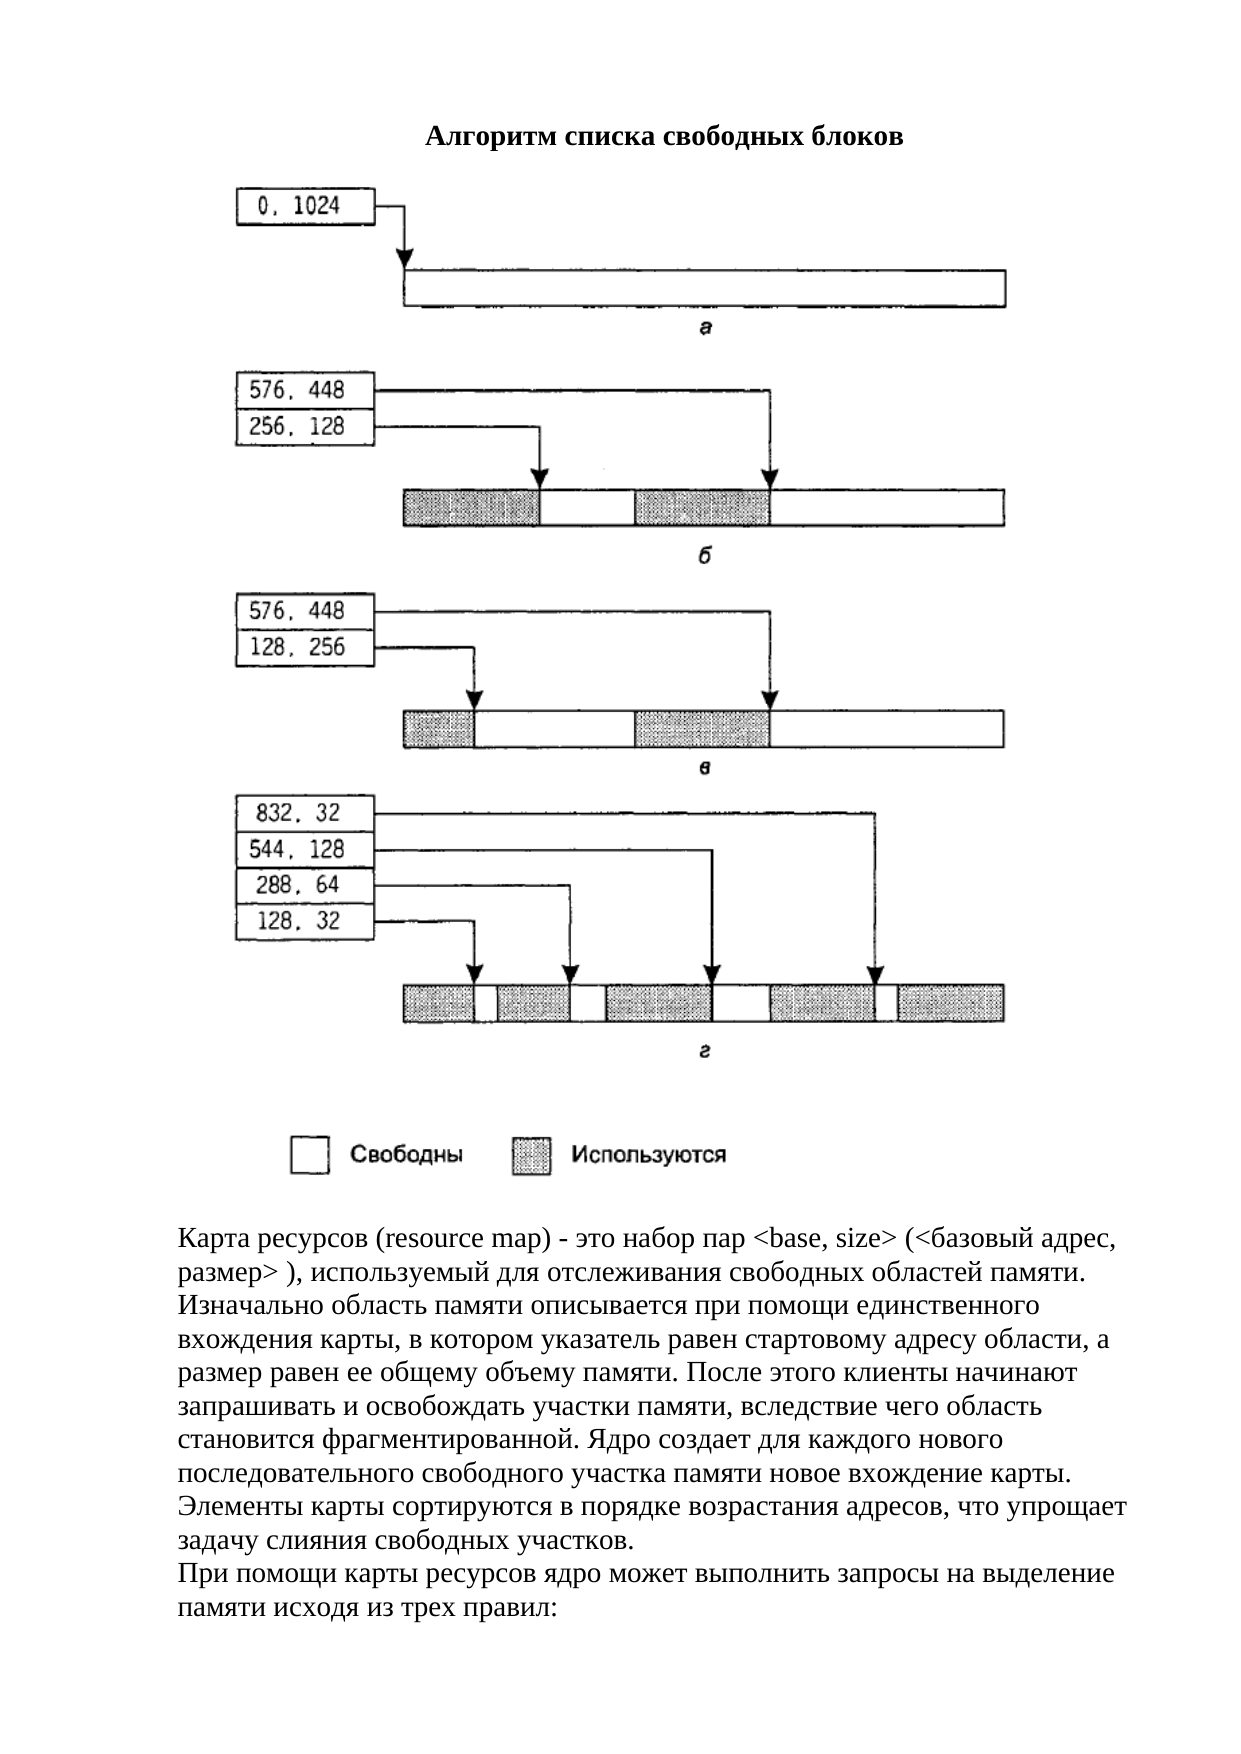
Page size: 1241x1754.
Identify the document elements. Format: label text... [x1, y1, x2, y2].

text Карта ресурсов (resource map) - это набор пар <base, size> (<базовый адрес, размер> ), используемый для отслеживания свободных областей памяти. Изначально область памяти описывается при помощи единственного вхождения карты, в котором указатель равен стартовому адресу области, а размер равен ее общему объему памяти. После этого клиенты начинают запрашивать и освобождать участки памяти, вследствие чего область становится фрагментированной. Ядро создает для каждого нового последовательного свободного участка памяти новое вхождение карты. Элементы карты сортируются в порядке возрастания адресов, что упрощает задачу слияния свободных участков. [177, 1220, 1152, 1556]
text При помощи карты ресурсов ядро может выполнить запросы на выделение памяти исходя из трех правил: [177, 1556, 1152, 1623]
picture [177, 151, 1152, 1187]
text Алгоритм списка свободных блоков [177, 118, 1152, 151]
